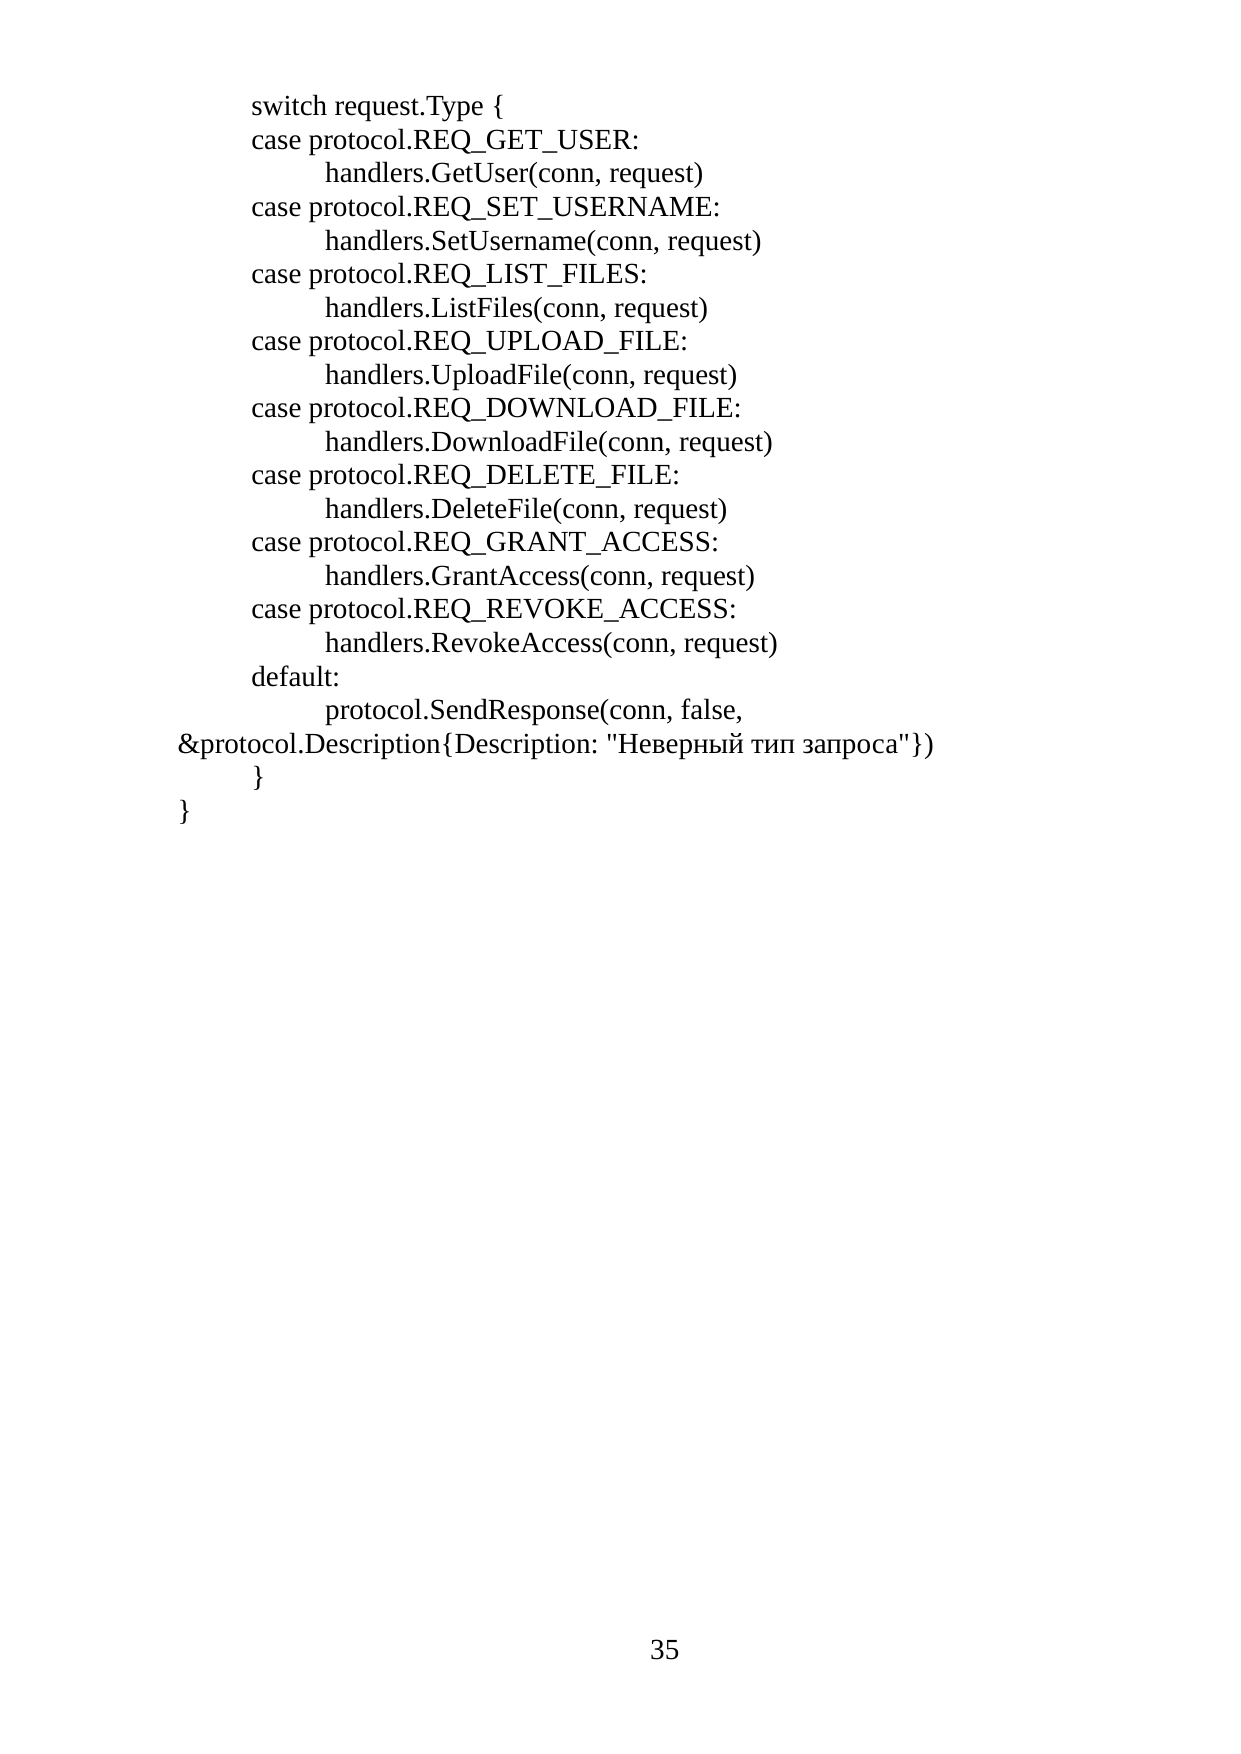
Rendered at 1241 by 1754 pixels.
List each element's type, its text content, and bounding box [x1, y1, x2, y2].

text handlers.UploadFile(conn, request) [177, 357, 1152, 390]
text handlers.GetUser(conn, request) [177, 156, 1152, 189]
text handlers.SetUsername(conn, request) [177, 223, 1152, 256]
text case protocol.REQ_GET_USER: [177, 122, 1152, 156]
text handlers.GrantAccess(conn, request) [177, 558, 1152, 592]
text case protocol.REQ_SET_USERNAME: [177, 189, 1152, 223]
text handlers.ListFiles(conn, request) [177, 290, 1152, 323]
text case protocol.REQ_LIST_FILES: [177, 256, 1152, 290]
text case protocol.REQ_UPLOAD_FILE: [177, 323, 1152, 357]
text case protocol.REQ_DOWNLOAD_FILE: [177, 390, 1152, 424]
text case protocol.REQ_DELETE_FILE: [177, 457, 1152, 491]
text case protocol.REQ_GRANT_ACCESS: [177, 524, 1152, 558]
text handlers.DownloadFile(conn, request) [177, 424, 1152, 457]
text handlers.DeleteFile(conn, request) [177, 491, 1152, 524]
text } [177, 793, 1152, 826]
text switch request.Type { [177, 88, 1152, 122]
text default: [177, 659, 1152, 692]
text protocol.SendResponse(conn, false, &protocol.Description{Description: "Неверный тип запроса"}) [177, 692, 1152, 759]
text } [177, 759, 1152, 793]
text case protocol.REQ_REVOKE_ACCESS: [177, 592, 1152, 625]
text handlers.RevokeAccess(conn, request) [177, 625, 1152, 659]
